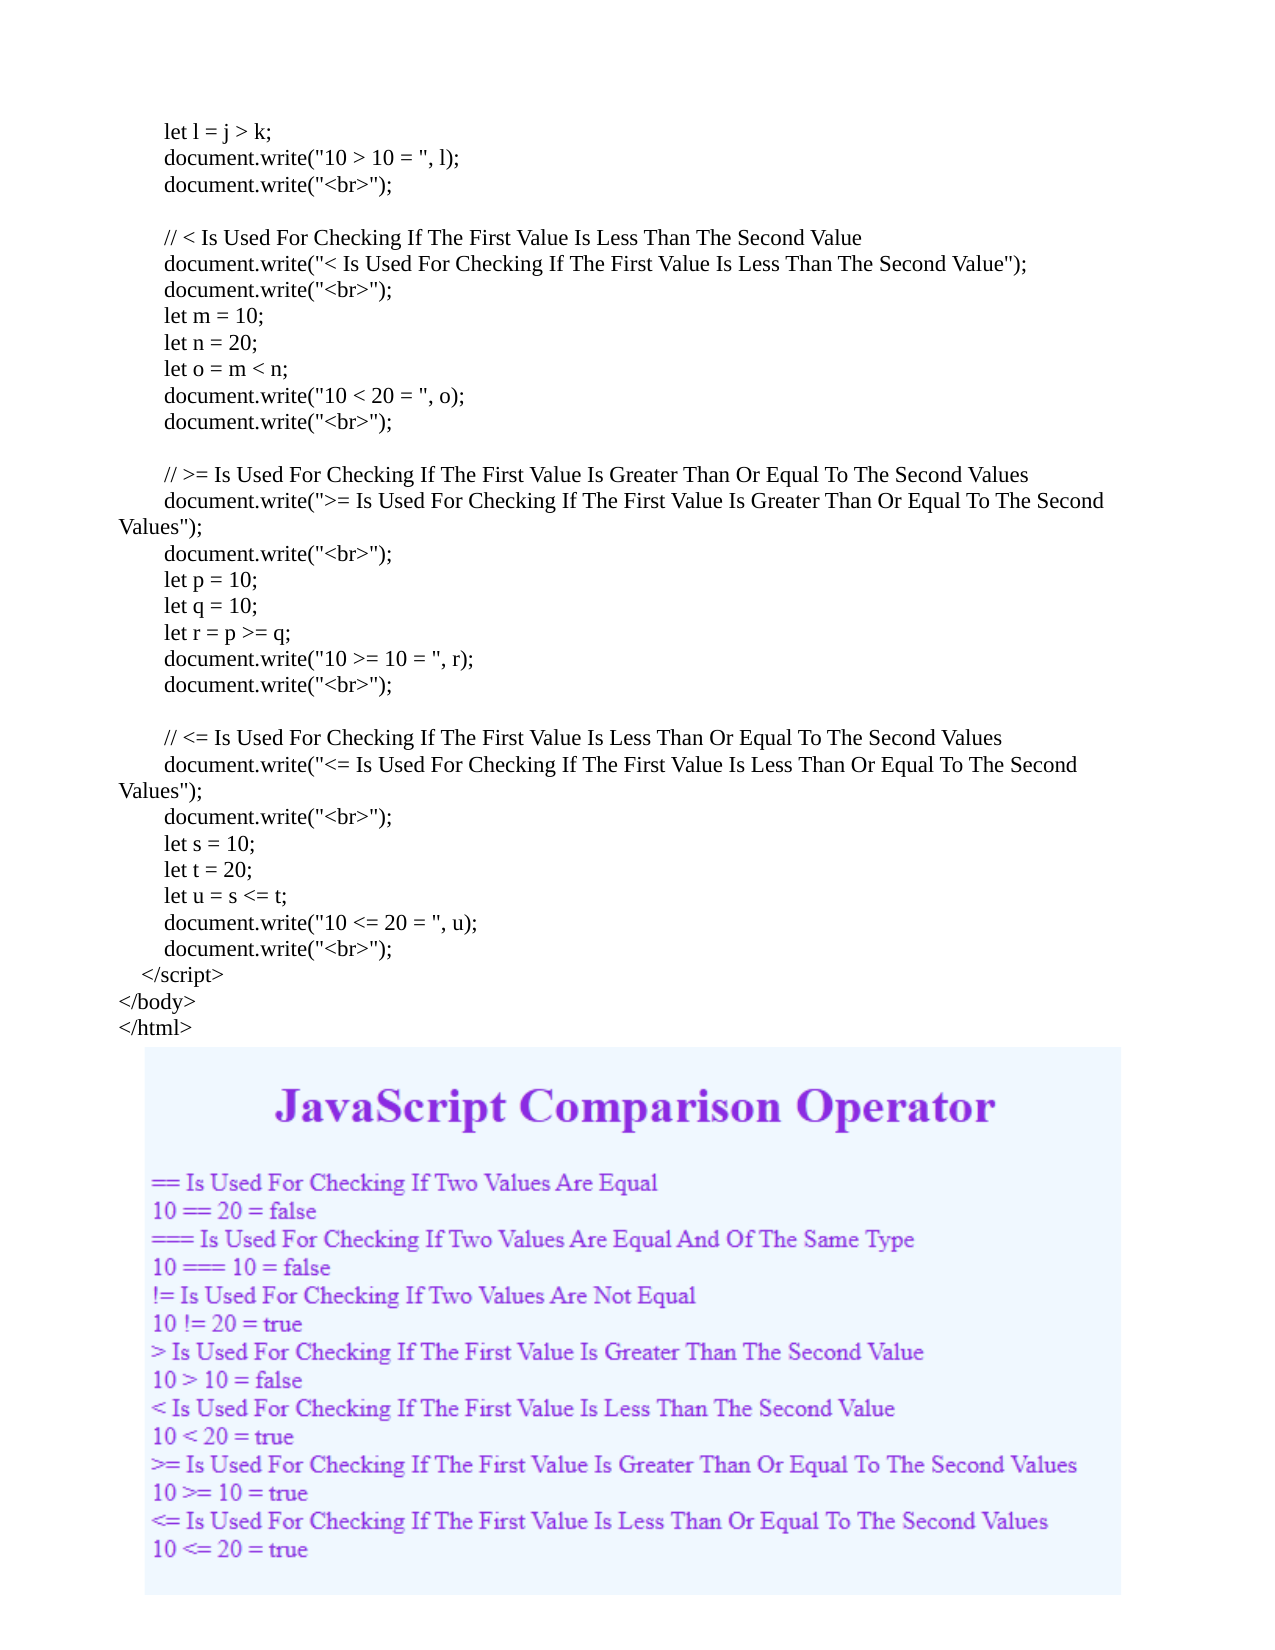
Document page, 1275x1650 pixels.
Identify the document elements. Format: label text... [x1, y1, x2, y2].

text document.write("<br>"); [118, 672, 1157, 698]
text document.write("10 > 10 = ", l); [118, 144, 1157, 171]
text let o = m < n; [118, 355, 1157, 382]
text // < Is Used For Checking If The First Value Is Less Than The Second Value [118, 223, 1157, 250]
text document.write("<br>"); [118, 803, 1157, 830]
text // <= Is Used For Checking If The First Value Is Less Than Or Equal To The Second Values [118, 724, 1157, 751]
picture [144, 1047, 1122, 1595]
text let s = 10; [118, 830, 1157, 856]
text let r = p >= q; [118, 619, 1157, 645]
text let q = 10; [118, 592, 1157, 619]
text let m = 10; [118, 303, 1157, 329]
text let u = s <= t; [118, 882, 1157, 909]
text document.write("<br>"); [118, 408, 1157, 434]
text document.write("<br>"); [118, 276, 1157, 303]
text </html> [118, 1014, 1157, 1041]
text let n = 20; [118, 329, 1157, 355]
text document.write("<br>"); [118, 935, 1157, 961]
text let p = 10; [118, 566, 1157, 592]
text document.write("10 < 20 = ", o); [118, 382, 1157, 408]
text document.write("<br>"); [118, 540, 1157, 566]
text let t = 20; [118, 856, 1157, 882]
text document.write("<br>"); [118, 171, 1157, 197]
text </script> [118, 961, 1157, 988]
text document.write("10 <= 20 = ", u); [118, 909, 1157, 935]
text let l = j > k; [118, 118, 1157, 144]
text </body> [118, 988, 1157, 1014]
text document.write("< Is Used For Checking If The First Value Is Less Than The Second Value"); [118, 250, 1157, 276]
text document.write(">= Is Used For Checking If The First Value Is Greater Than Or Equal To The Second Values"); [118, 487, 1157, 540]
text document.write("<= Is Used For Checking If The First Value Is Less Than Or Equal To The Second Values"); [118, 751, 1157, 803]
text document.write("10 >= 10 = ", r); [118, 645, 1157, 672]
text // >= Is Used For Checking If The First Value Is Greater Than Or Equal To The Second Values [118, 461, 1157, 487]
